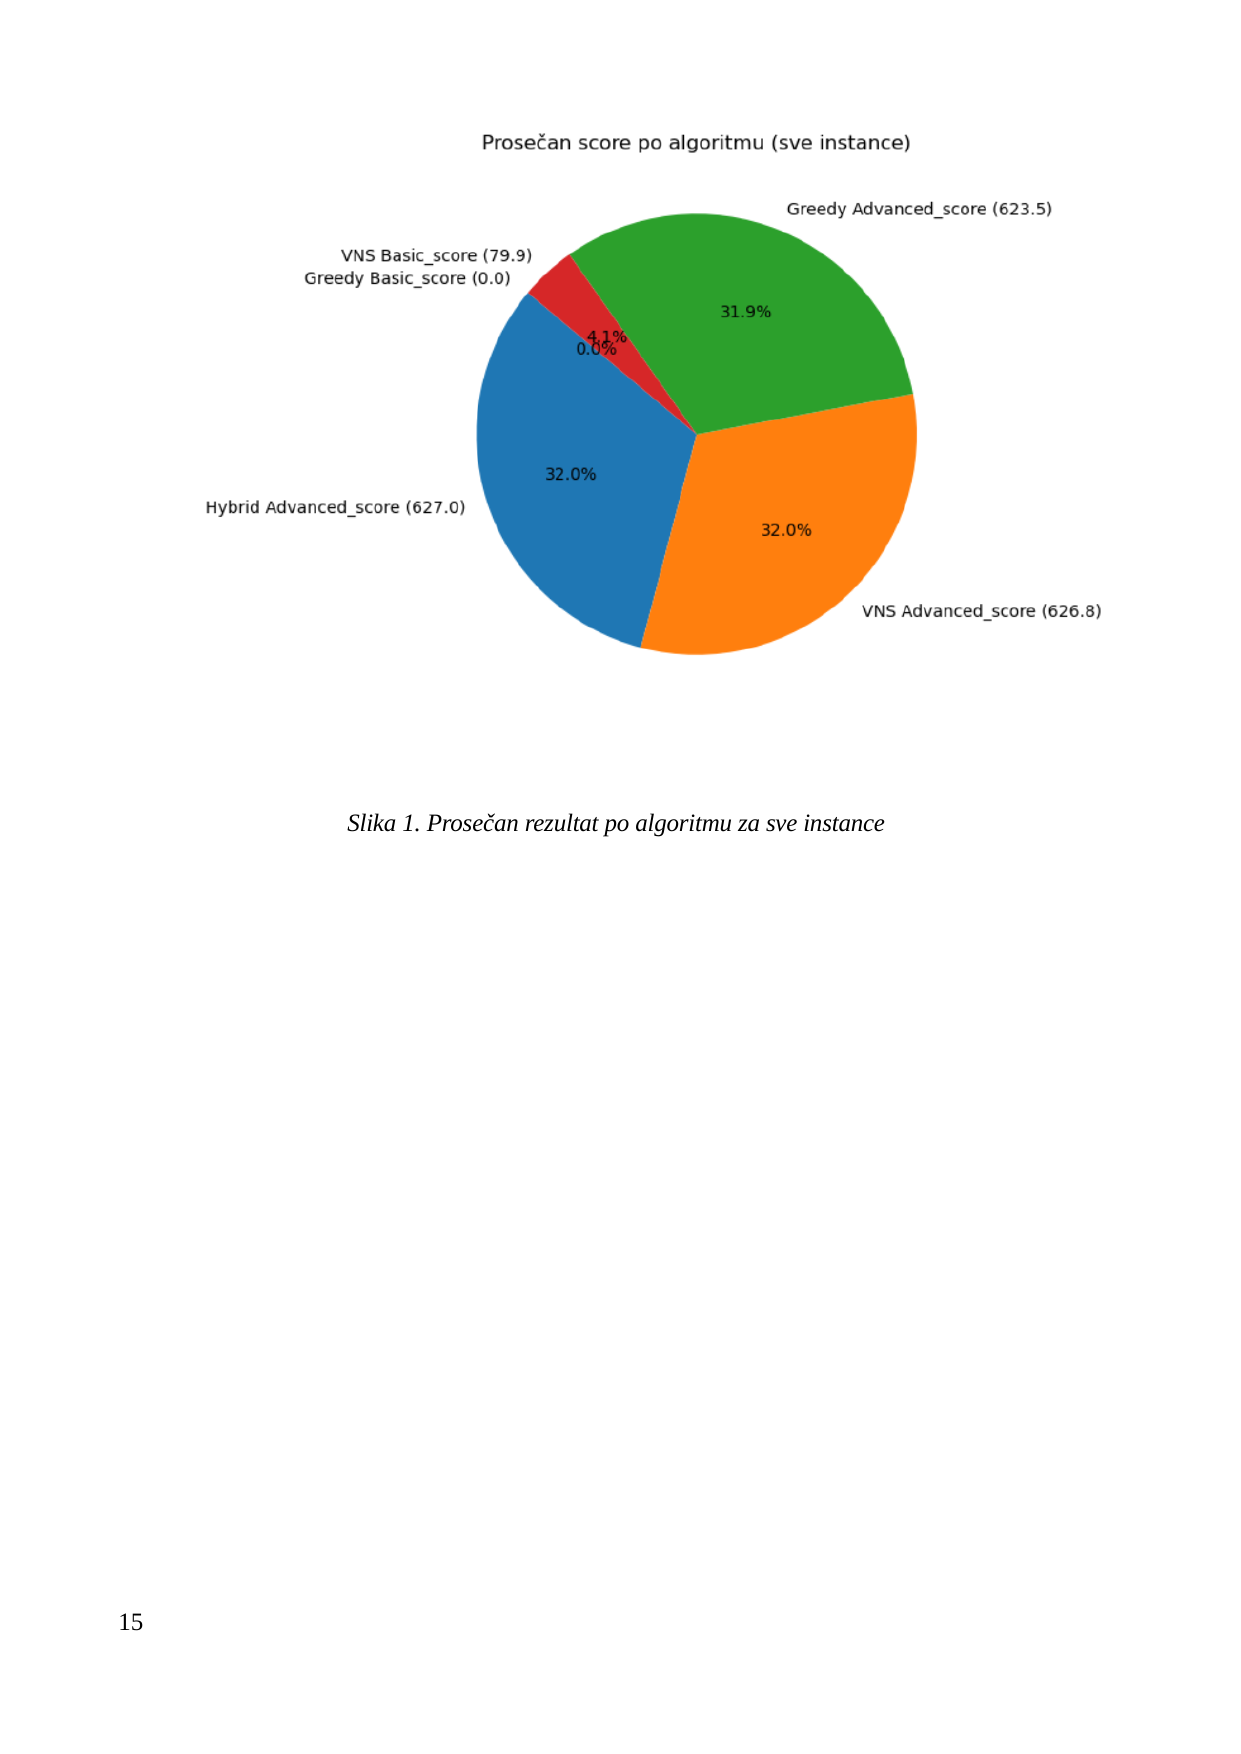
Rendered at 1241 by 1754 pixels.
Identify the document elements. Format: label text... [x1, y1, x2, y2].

picture [193, 129, 1108, 711]
text Slika 1. Prosečan rezultat po algoritmu za sve instance [118, 808, 1122, 837]
